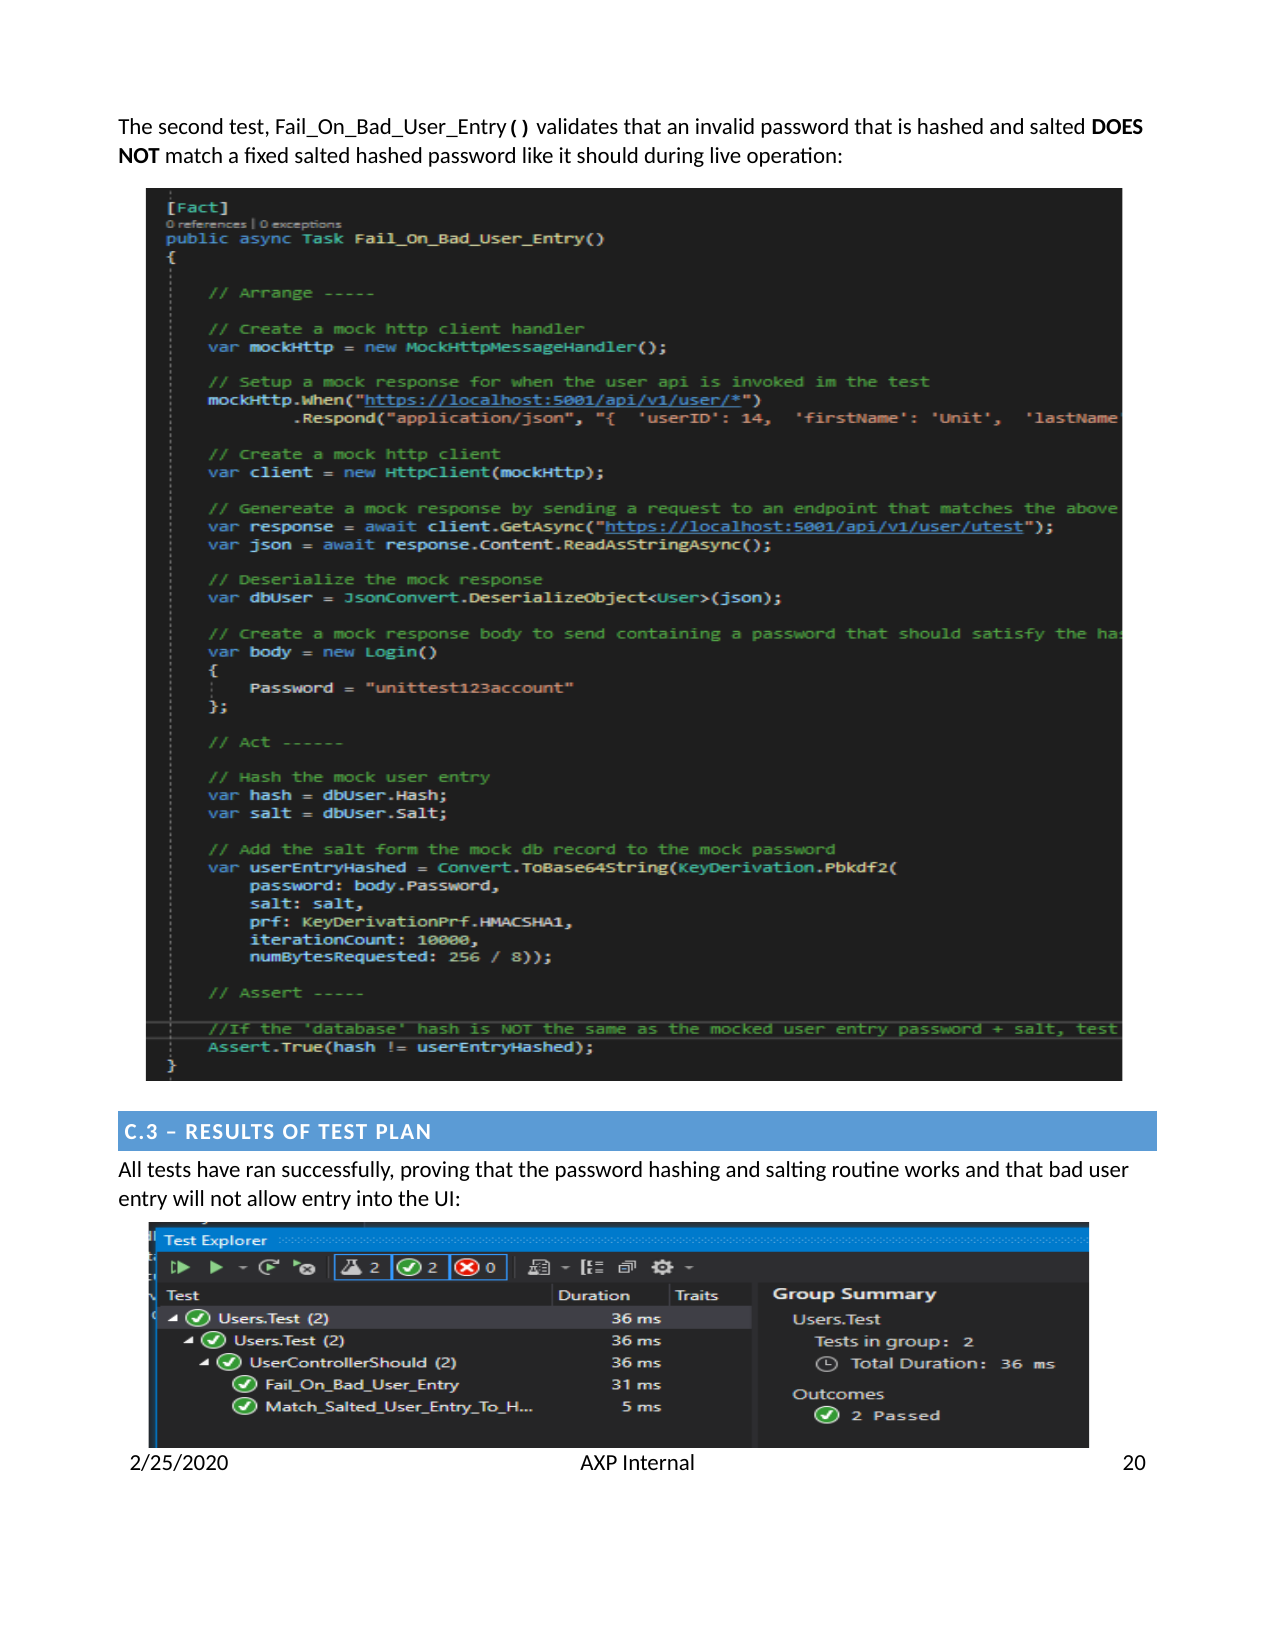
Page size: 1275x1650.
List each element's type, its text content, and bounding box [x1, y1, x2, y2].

text All tests have ran successfully, proving that the password hashing and salting routine works and that bad user entry will not allow entry into the UI: [118, 1155, 1157, 1213]
subtitle C.3 – RESULTS OF TEST PLAN [124, 1117, 1151, 1145]
text The second test, Fail_On_Bad_User_Entry() validates that an invalid password that is hashed and salted DOES NOT match a fixed salted hashed password like it should during live operation: [118, 112, 1157, 169]
